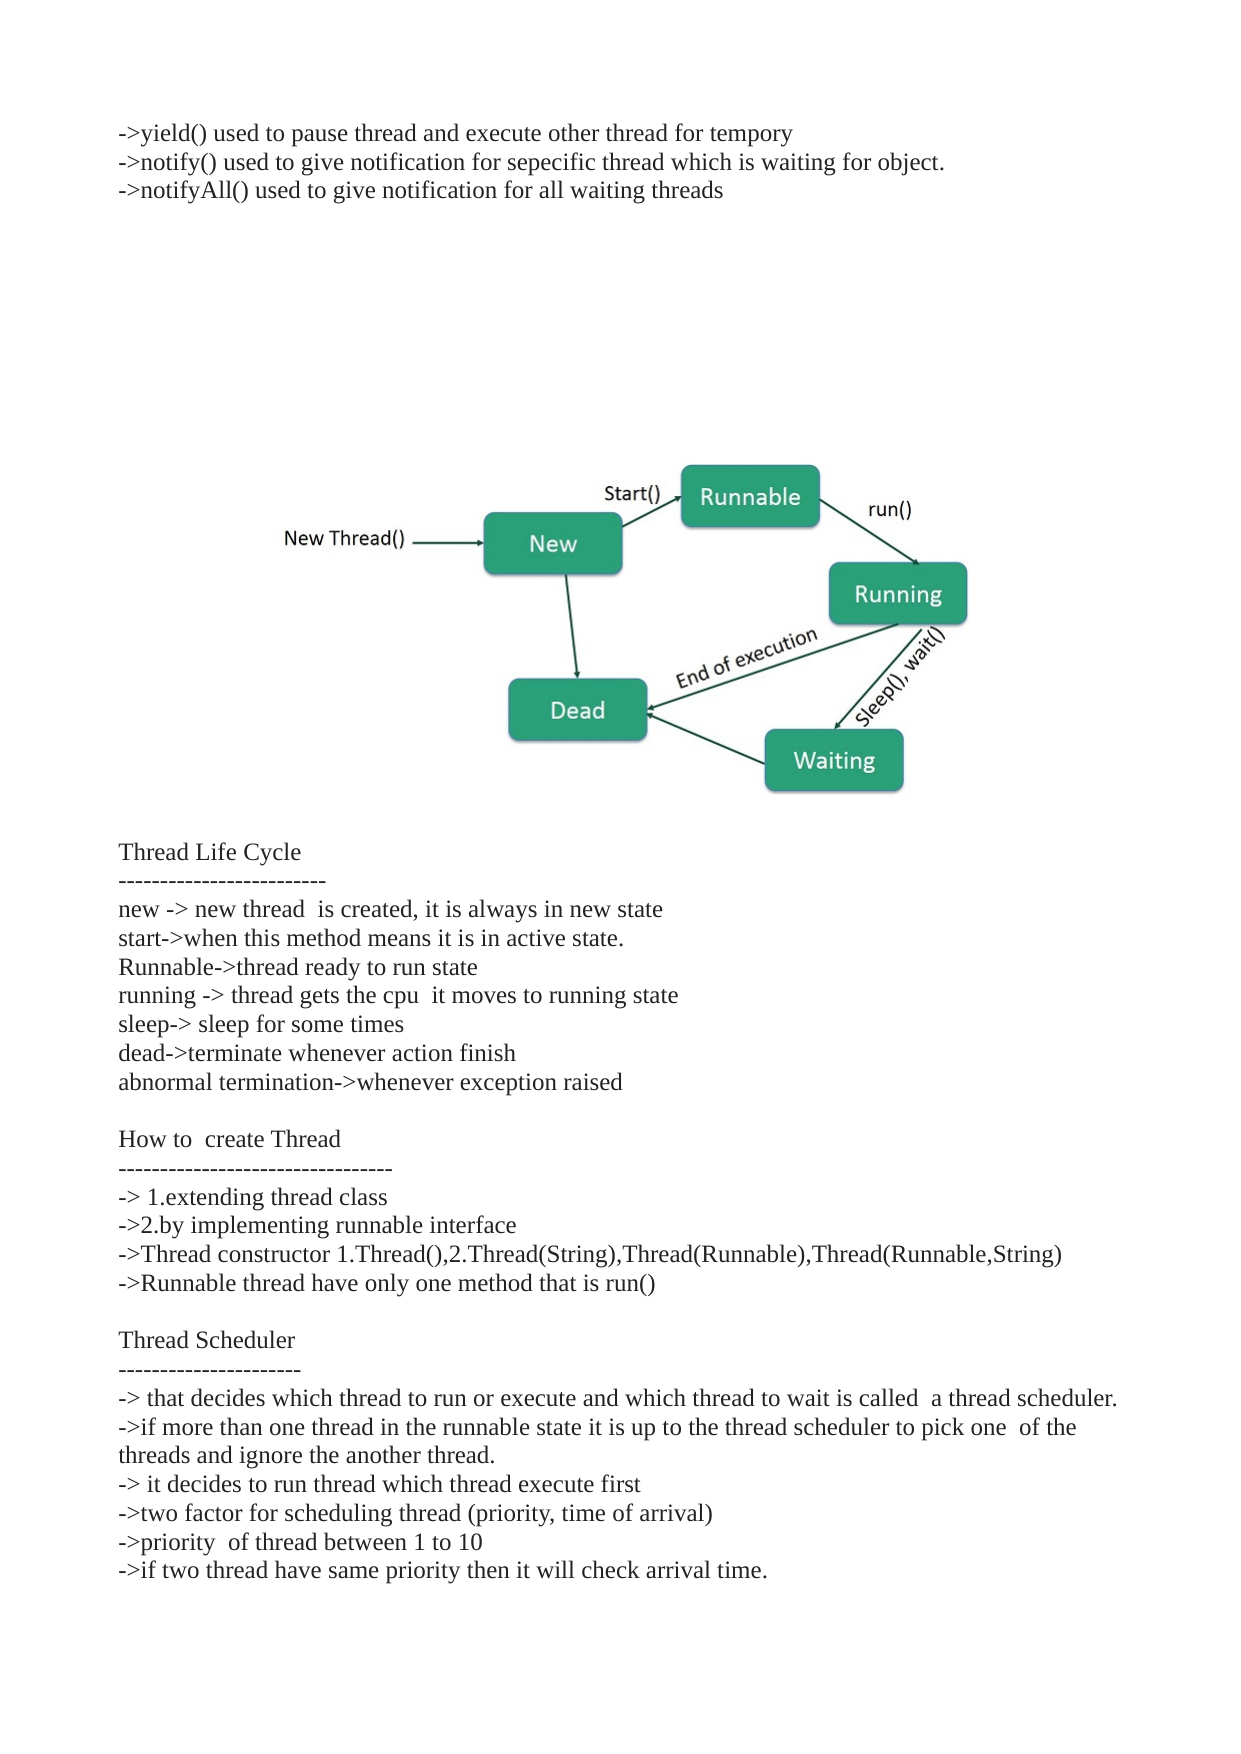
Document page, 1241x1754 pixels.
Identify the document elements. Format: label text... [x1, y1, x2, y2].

text dead->terminate whenever action finish [118, 1038, 1122, 1067]
text sleep-> sleep for some times [118, 1009, 1122, 1038]
text Runnable->thread ready to run state [118, 952, 1122, 981]
text ->two factor for scheduling thread (priority, time of arrival) [118, 1498, 1122, 1527]
text Thread Scheduler [118, 1326, 1122, 1354]
text ------------------------- [118, 866, 1122, 894]
text How to create Thread [118, 1124, 1122, 1153]
text new -> new thread is created, it is always in new state [118, 894, 1122, 923]
text ---------------------- [118, 1354, 1122, 1383]
text -> it decides to run thread which thread execute first [118, 1469, 1122, 1498]
text ->Thread constructor 1.Thread(),2.Thread(String),Thread(Runnable),Thread(Runnable,String) [118, 1239, 1122, 1268]
text ->Runnable thread have only one method that is run() [118, 1268, 1122, 1297]
text --------------------------------- [118, 1153, 1122, 1182]
text running -> thread gets the cpu it moves to running state [118, 981, 1122, 1009]
text ->notifyAll() used to give notification for all waiting threads [118, 176, 1122, 204]
text ->if two thread have same priority then it will check arrival time. [118, 1556, 1122, 1584]
text -> that decides which thread to run or execute and which thread to wait is called a thread scheduler. [118, 1383, 1122, 1412]
text ->priority of thread between 1 to 10 [118, 1527, 1122, 1556]
text start->when this method means it is in active state. [118, 923, 1122, 952]
picture [270, 463, 970, 797]
text abnormal termination->whenever exception raised [118, 1067, 1122, 1096]
text ->2.by implementing runnable interface [118, 1211, 1122, 1239]
text Thread Life Cycle [118, 837, 1122, 866]
text ->notify() used to give notification for sepecific thread which is waiting for object. [118, 147, 1122, 176]
text -> 1.extending thread class [118, 1182, 1122, 1211]
text ->yield() used to pause thread and execute other thread for tempory [118, 118, 1122, 147]
text ->if more than one thread in the runnable state it is up to the thread scheduler to pick one of the threads and ignore the another thread. [118, 1412, 1122, 1469]
